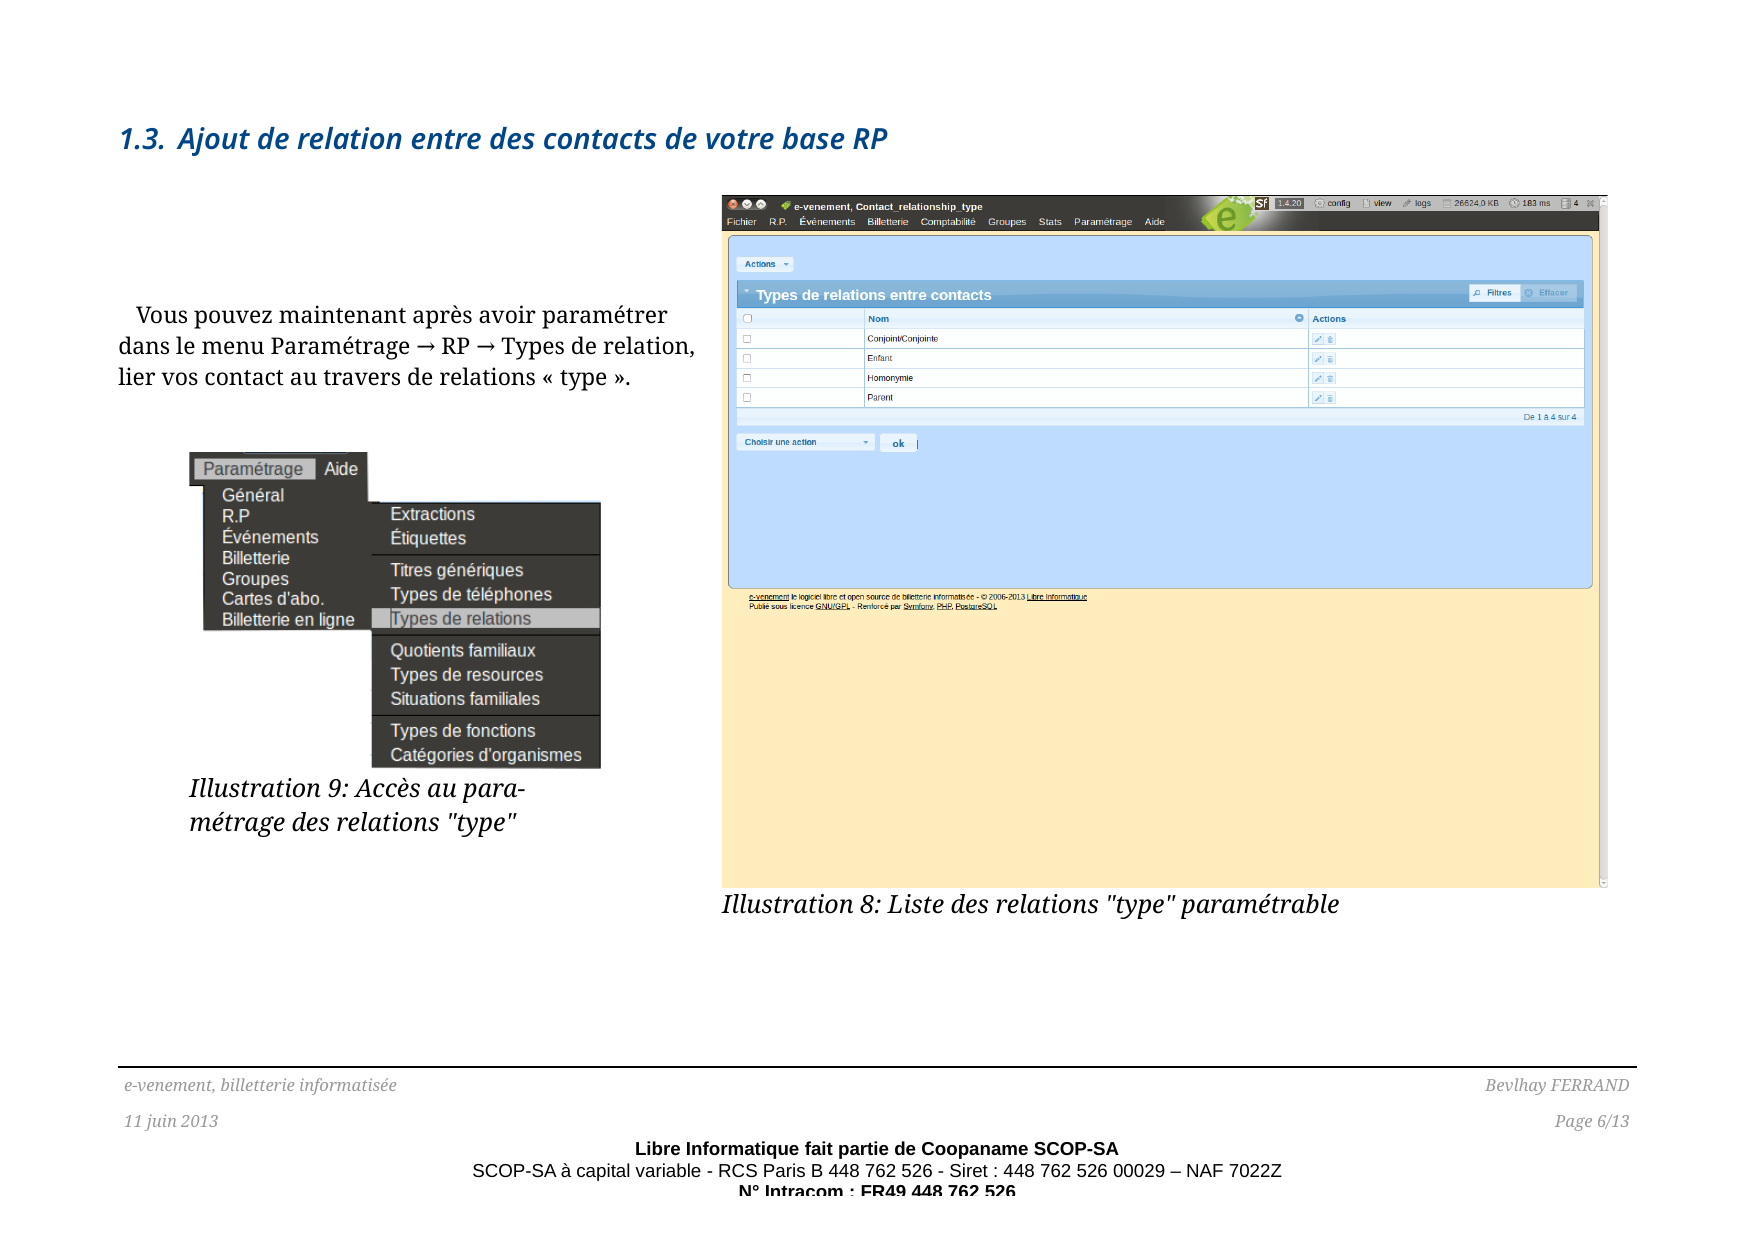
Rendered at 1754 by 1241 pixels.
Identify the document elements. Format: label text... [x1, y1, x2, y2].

picture [721, 195, 1608, 888]
text Vous pouvez maintenant après avoir paramétrer dans le menu Paramétrage → RP → Types de relation, lier vos contact au travers de relations « type ». [118, 299, 721, 392]
text Illustration 9: Accès au para- métrage des relations "type" [189, 771, 603, 839]
subtitle Ajout de relation entre des contacts de votre base RP [118, 118, 1636, 158]
picture [189, 452, 603, 771]
text Illustration 8: Liste des relations "type" paramétrable [722, 888, 1608, 921]
